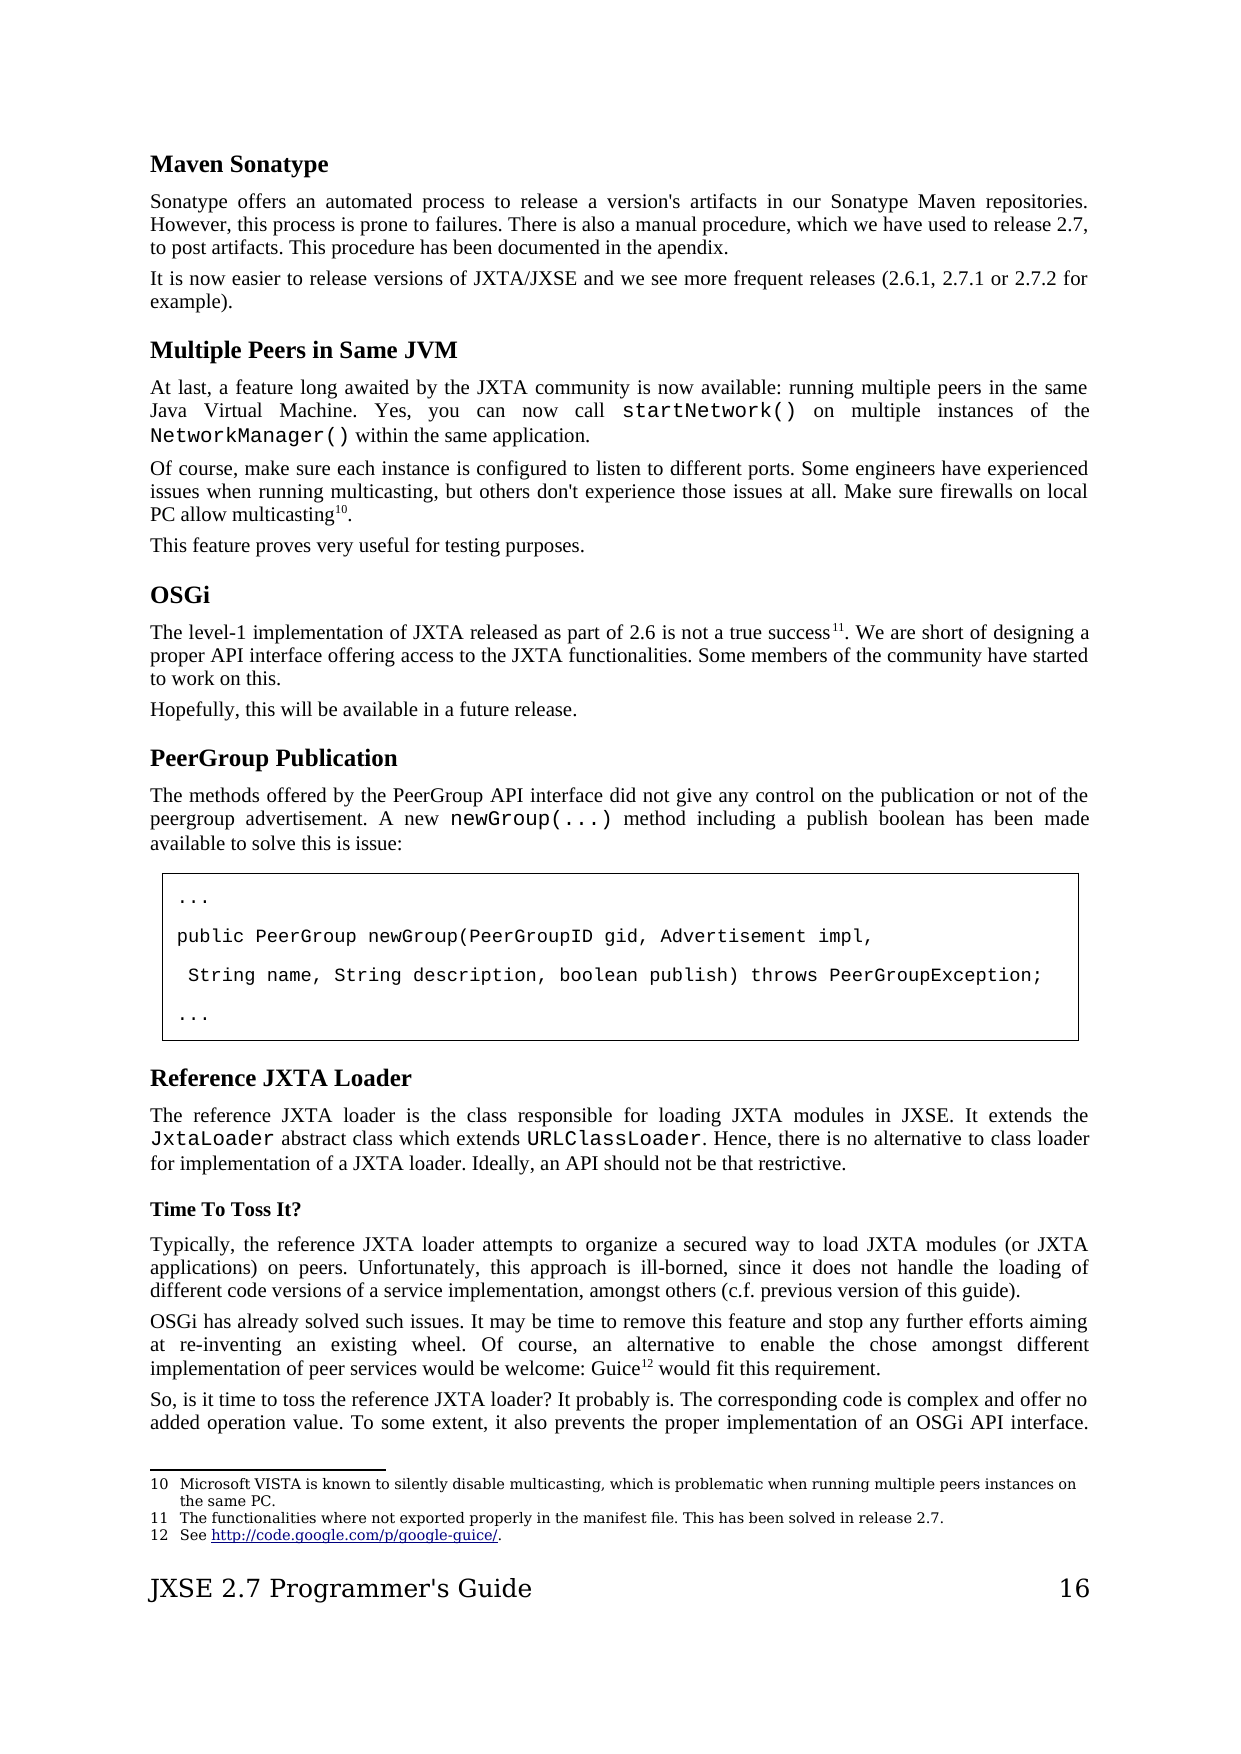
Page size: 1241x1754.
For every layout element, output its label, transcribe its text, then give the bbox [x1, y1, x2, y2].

text public PeerGroup newGroup(PeerGroupID gid, Advertisement impl, [163, 912, 1078, 948]
text This feature proves very useful for testing purposes. [150, 534, 1090, 557]
text Typically, the reference JXTA loader attempts to organize a secured way to load JXTA modules (or JXTA applications) on peers. Unfortunately, this approach is ill-borned, since it does not handle the loading of different code versions of a service implementation, amongst others (c.f. previous version of this guide). [150, 1233, 1090, 1302]
text So, is it time to toss the reference JXTA loader? It probably is. The corresponding code is complex and offer no added operation value. To some extent, it also prevents the proper implementation of an OSGi API interface. [150, 1388, 1090, 1434]
text String name, String description, boolean publish) throws PeerGroupException; [163, 951, 1078, 987]
text The methods offered by the PeerGroup API interface did not give any control on the publication or not of the peergroup advertisement. A new newGroup(...) method including a publish boolean has been made available to solve this is issue: [150, 784, 1090, 855]
text It is now easier to release versions of JXTA/JXSE and we see more frequent releases (2.6.1, 2.7.1 or 2.7.2 for example). [150, 267, 1090, 313]
text ... [163, 989, 1078, 1040]
text Sonatype offers an automated process to release a version's artifacts in our Sonatype Maven repositories. However, this process is prone to failures. There is also a manual procedure, which we have used to release 2.7, to post artifacts. This procedure has been documented in the apendix. [150, 189, 1090, 258]
text ... [163, 874, 1078, 909]
text Multiple Peers in Same JVM [150, 337, 1090, 364]
text Of course, make sure each instance is configured to listen to different ports. Some engineers have experienced issues when running multicasting, but others don't experience those issues at all. Make sure firewalls on local PC allow multicasting. [150, 457, 1090, 526]
text Microsoft VISTA is known to silently disable multicasting, which is problematic when running multiple peers instances on the same PC. [150, 1476, 1090, 1510]
text The functionalities where not exported properly in the manifest file. This has been solved in release 2.7. [150, 1510, 1090, 1527]
text Time To Toss It? [150, 1198, 1090, 1221]
text OSGi has already solved such issues. It may be time to remove this feature and stop any further efforts aiming at re-inventing an existing wheel. Of course, an alternative to enable the chose amongst different implementation of peer services would be welcome: Guice would fit this requirement. [150, 1310, 1090, 1379]
text Maven Sonatype [150, 150, 1090, 178]
text PeerGroup Publication [150, 744, 1090, 772]
text See http://code.google.com/p/google-guice/. [150, 1527, 1090, 1544]
text At last, a feature long awaited by the JXTA community is now available: running multiple peers in the same Java Virtual Machine. Yes, you can now call startNetwork() on multiple instances of the NetworkManager() within the same application. [150, 376, 1090, 449]
text Reference JXTA Loader [150, 1064, 1090, 1092]
text Hopefully, this will be available in a future release. [150, 698, 1090, 721]
text The reference JXTA loader is the class responsible for loading JXTA modules in JXSE. It extends the JxtaLoader abstract class which extends URLClassLoader. Hence, there is no alternative to class loader for implementation of a JXTA loader. Ideally, an API should not be that restrictive. [150, 1104, 1090, 1174]
text The level-1 implementation of JXTA released as part of 2.6 is not a true success. We are short of designing a proper API interface offering access to the JXTA functionalities. Some members of the community have started to work on this. [150, 621, 1090, 689]
text OSGi [150, 581, 1090, 609]
